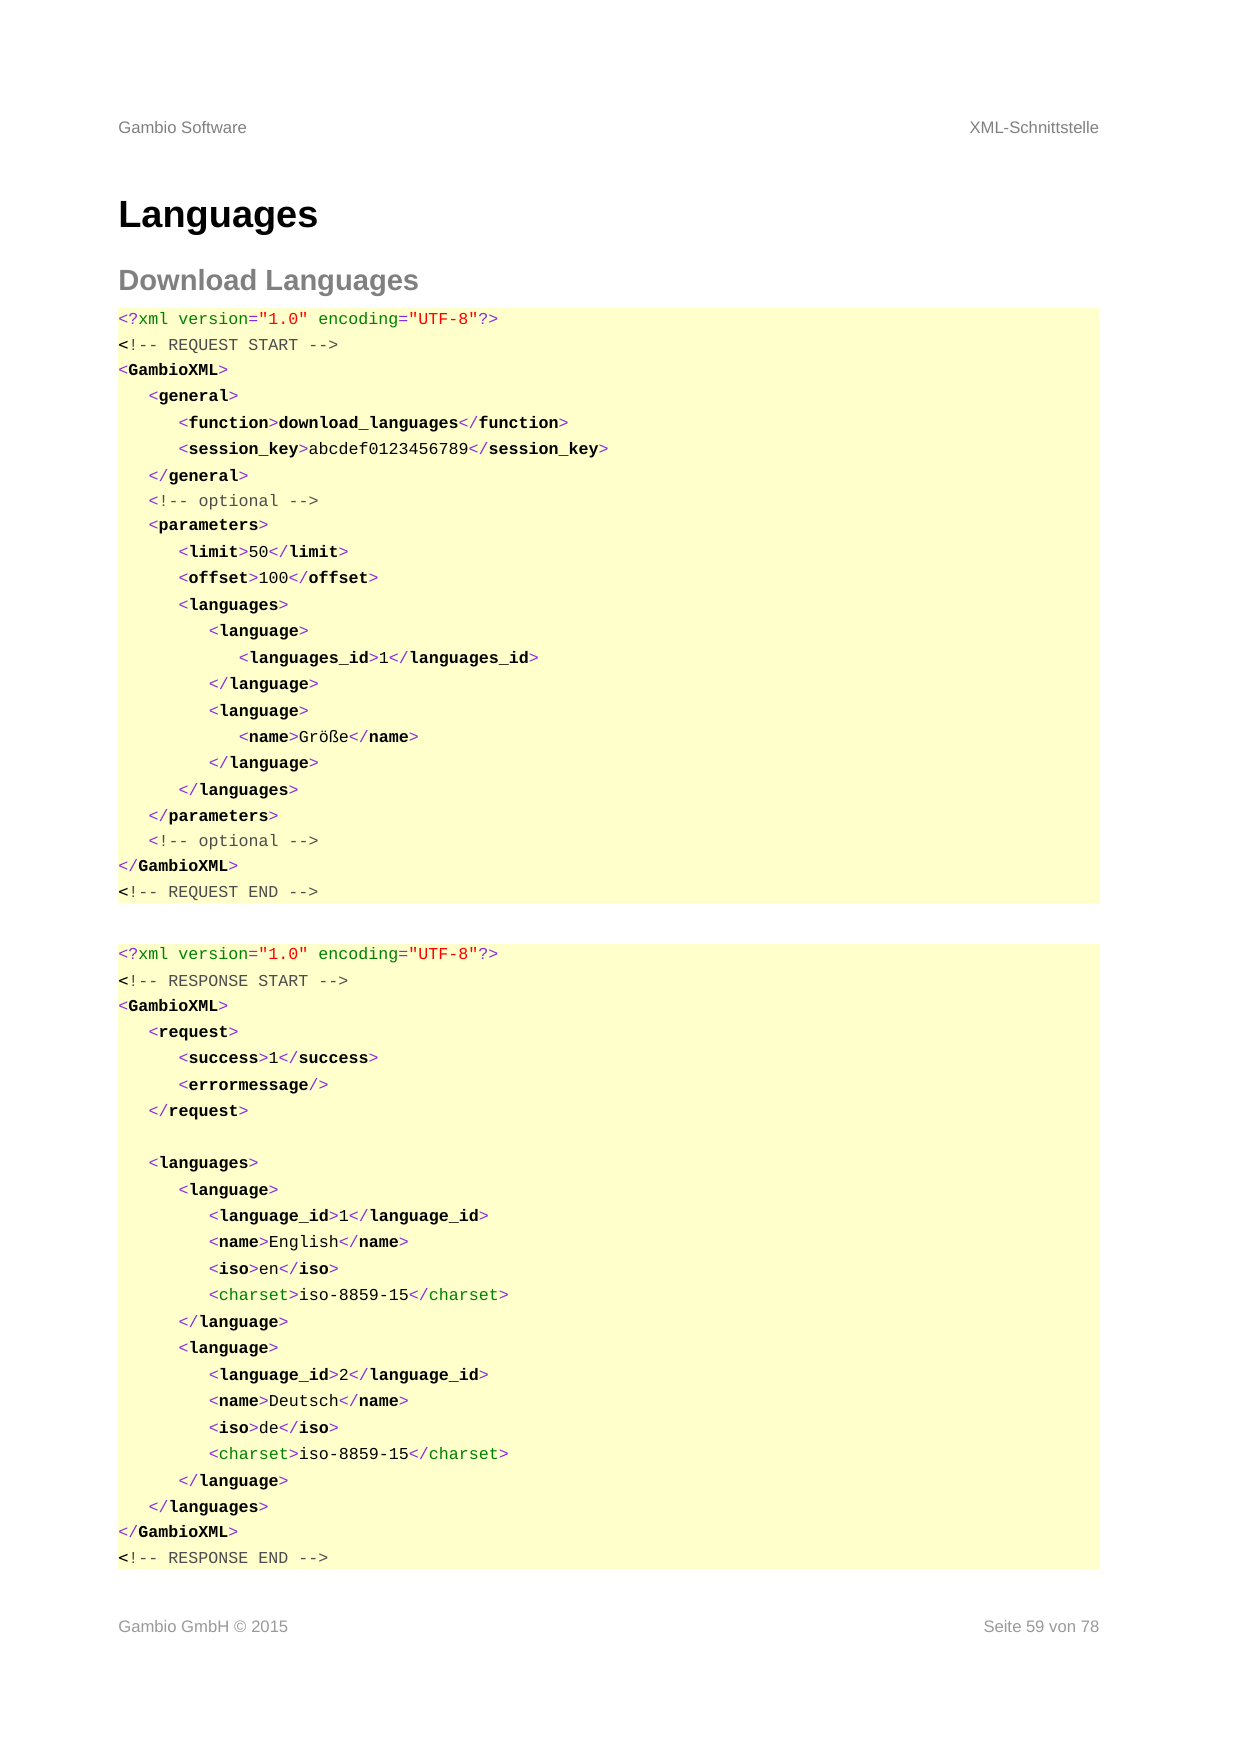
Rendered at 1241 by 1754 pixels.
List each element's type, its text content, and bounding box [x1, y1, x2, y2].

text <languages> [118, 1153, 1099, 1173]
text </parameters> [118, 806, 1099, 827]
text <errormessage/> [118, 1075, 1099, 1095]
text <!-- REQUEST END --> [118, 882, 1099, 903]
text <?xml version="1.0" encoding="UTF-8"?> [118, 944, 1099, 965]
text </request> [118, 1101, 1099, 1122]
text <language> [118, 700, 1099, 721]
text <!-- optional --> [118, 492, 1099, 511]
subtitle Download Languages [118, 262, 1099, 296]
text <language> [118, 621, 1099, 642]
text <languages> [118, 594, 1099, 615]
text <language> [118, 1179, 1099, 1200]
text <languages_id>1</languages_id> [118, 647, 1099, 668]
text </GambioXML> [118, 857, 1099, 876]
text <success>1</success> [118, 1048, 1099, 1069]
text <limit>50</limit> [118, 542, 1099, 562]
text <general> [118, 386, 1099, 407]
text <request> [118, 1022, 1099, 1042]
text <session_key>abcdef0123456789</session_key> [118, 439, 1099, 460]
subtitle Languages [118, 192, 1099, 235]
text <parameters> [118, 517, 1099, 536]
text <GambioXML> [118, 997, 1099, 1016]
text </language> [118, 674, 1099, 694]
text </language> [118, 1471, 1099, 1491]
text <GambioXML> [118, 361, 1099, 380]
text <iso>de</iso> [118, 1418, 1099, 1438]
text <!-- RESPONSE START --> [118, 971, 1099, 991]
text <offset>100</offset> [118, 568, 1099, 589]
text <iso>en</iso> [118, 1259, 1099, 1279]
text <charset>iso-8859-15</charset> [118, 1285, 1099, 1306]
text <!-- optional --> [118, 833, 1099, 852]
text <?xml version="1.0" encoding="UTF-8"?> [118, 308, 1099, 329]
text <!-- REQUEST START --> [118, 335, 1099, 356]
text <name>Größe</name> [118, 727, 1099, 747]
text <language> [118, 1338, 1099, 1359]
text </languages> [118, 780, 1099, 800]
text <language_id>1</language_id> [118, 1206, 1099, 1226]
text <function>download_languages</function> [118, 413, 1099, 433]
text <name>English</name> [118, 1232, 1099, 1253]
text <!-- RESPONSE END --> [118, 1548, 1099, 1569]
text </language> [118, 753, 1099, 774]
text </language> [118, 1312, 1099, 1332]
text </GambioXML> [118, 1523, 1099, 1542]
text <language_id>2</language_id> [118, 1365, 1099, 1385]
text </languages> [118, 1497, 1099, 1517]
text <charset>iso-8859-15</charset> [118, 1444, 1099, 1464]
text </general> [118, 466, 1099, 486]
text <name>Deutsch</name> [118, 1391, 1099, 1412]
